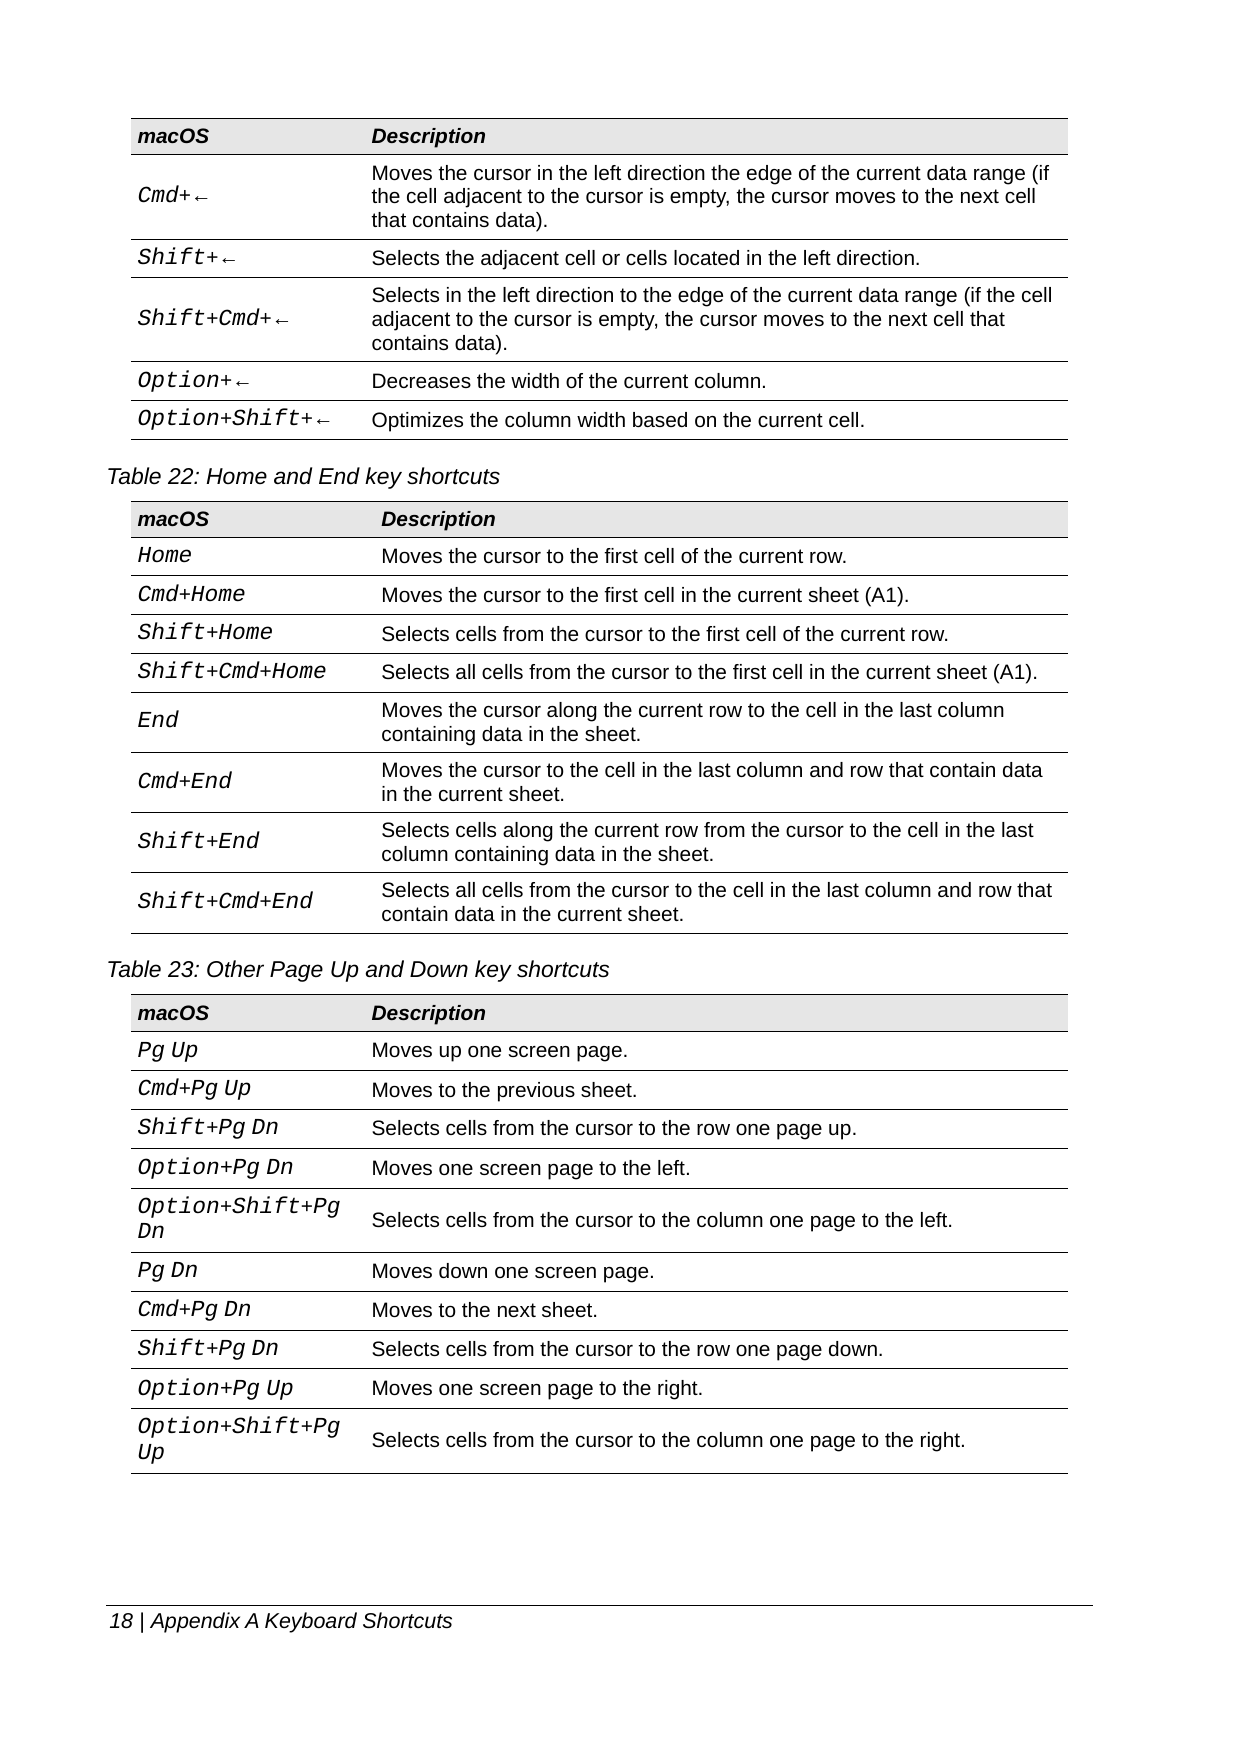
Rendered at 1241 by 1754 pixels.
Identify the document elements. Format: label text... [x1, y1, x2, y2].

table_cell Shift+Cmd+Home [131, 654, 375, 692]
table_header macOS [131, 119, 365, 154]
table_cell Moves down one screen page. [365, 1253, 1068, 1291]
table_cell Shift+Home [131, 615, 375, 653]
table_header Description [365, 119, 1068, 154]
table_cell Cmd+Home [131, 576, 375, 614]
table_header macOS [131, 995, 365, 1031]
table_cell Cmd+Pg Up [131, 1071, 365, 1109]
table_cell Shift+Pg Dn [131, 1110, 365, 1148]
table_cell Optimizes the column width based on the current cell. [365, 401, 1068, 439]
table_cell Option+Pg Dn [131, 1149, 365, 1187]
table_header macOS [131, 502, 375, 537]
table_cell Pg Dn [131, 1253, 365, 1291]
table_header Description [375, 502, 1068, 537]
table_cell Selects cells from the cursor to the row one page up. [365, 1110, 1068, 1148]
table_cell Moves the cursor along the current row to the cell in the last column containing data in the sheet. [375, 693, 1068, 752]
table_cell Option+Shift+Pg Up [131, 1409, 365, 1473]
table_cell Moves to the next sheet. [365, 1292, 1068, 1329]
table_cell Selects the adjacent cell or cells located in the left direction. [365, 240, 1068, 277]
table_cell Moves up one screen page. [365, 1032, 1068, 1070]
table_cell Cmd+Pg Dn [131, 1292, 365, 1329]
table_cell End [131, 693, 375, 752]
table_cell Selects cells from the cursor to the row one page down. [365, 1331, 1068, 1368]
table_cell Option+Pg Up [131, 1369, 365, 1408]
table_cell Cmd+← [131, 155, 365, 238]
table_cell Pg Up [131, 1032, 365, 1070]
table_cell Moves the cursor to the first cell in the current sheet (A1). [375, 576, 1068, 614]
table_cell Moves the cursor to the cell in the last column and row that contain data in the current sheet. [375, 753, 1068, 812]
table_cell Selects all cells from the cursor to the cell in the last column and row that contain data in the current sheet. [375, 873, 1068, 932]
table_cell Selects cells from the cursor to the column one page to the right. [365, 1409, 1068, 1473]
table_header Description [365, 995, 1068, 1031]
table_cell Selects cells from the cursor to the column one page to the left. [365, 1189, 1068, 1252]
text Table 23: Other Page Up and Down key shortcuts [106, 956, 1093, 982]
table_cell Shift+Cmd+End [131, 873, 375, 932]
table_cell Selects in the left direction to the edge of the current data range (if the cell adjacent to the cursor is empty, the cursor moves to the next cell that contains data). [365, 278, 1068, 361]
table_cell Shift+End [131, 813, 375, 872]
table_cell Shift+Pg Dn [131, 1331, 365, 1368]
table_cell Option+Shift+← [131, 401, 365, 439]
text Table 22: Home and End key shortcuts [106, 463, 1093, 489]
table_cell Option+Shift+Pg Dn [131, 1189, 365, 1252]
table_cell Selects cells along the current row from the cursor to the cell in the last column containing data in the sheet. [375, 813, 1068, 872]
table_cell Moves to the previous sheet. [365, 1071, 1068, 1109]
table_cell Option+← [131, 362, 365, 400]
table_cell Selects cells from the cursor to the first cell of the current row. [375, 615, 1068, 653]
table_cell Moves the cursor in the left direction the edge of the current data range (if the cell adjacent to the cursor is empty, the cursor moves to the next cell that contains data). [365, 155, 1068, 238]
table_cell Moves one screen page to the right. [365, 1369, 1068, 1408]
table_cell Shift+← [131, 240, 365, 277]
table_cell Moves one screen page to the left. [365, 1149, 1068, 1187]
table_cell Home [131, 538, 375, 575]
table_cell Shift+Cmd+← [131, 278, 365, 361]
table_cell Decreases the width of the current column. [365, 362, 1068, 400]
table_cell Selects all cells from the cursor to the first cell in the current sheet (A1). [375, 654, 1068, 692]
table_cell Moves the cursor to the first cell of the current row. [375, 538, 1068, 575]
table_cell Cmd+End [131, 753, 375, 812]
